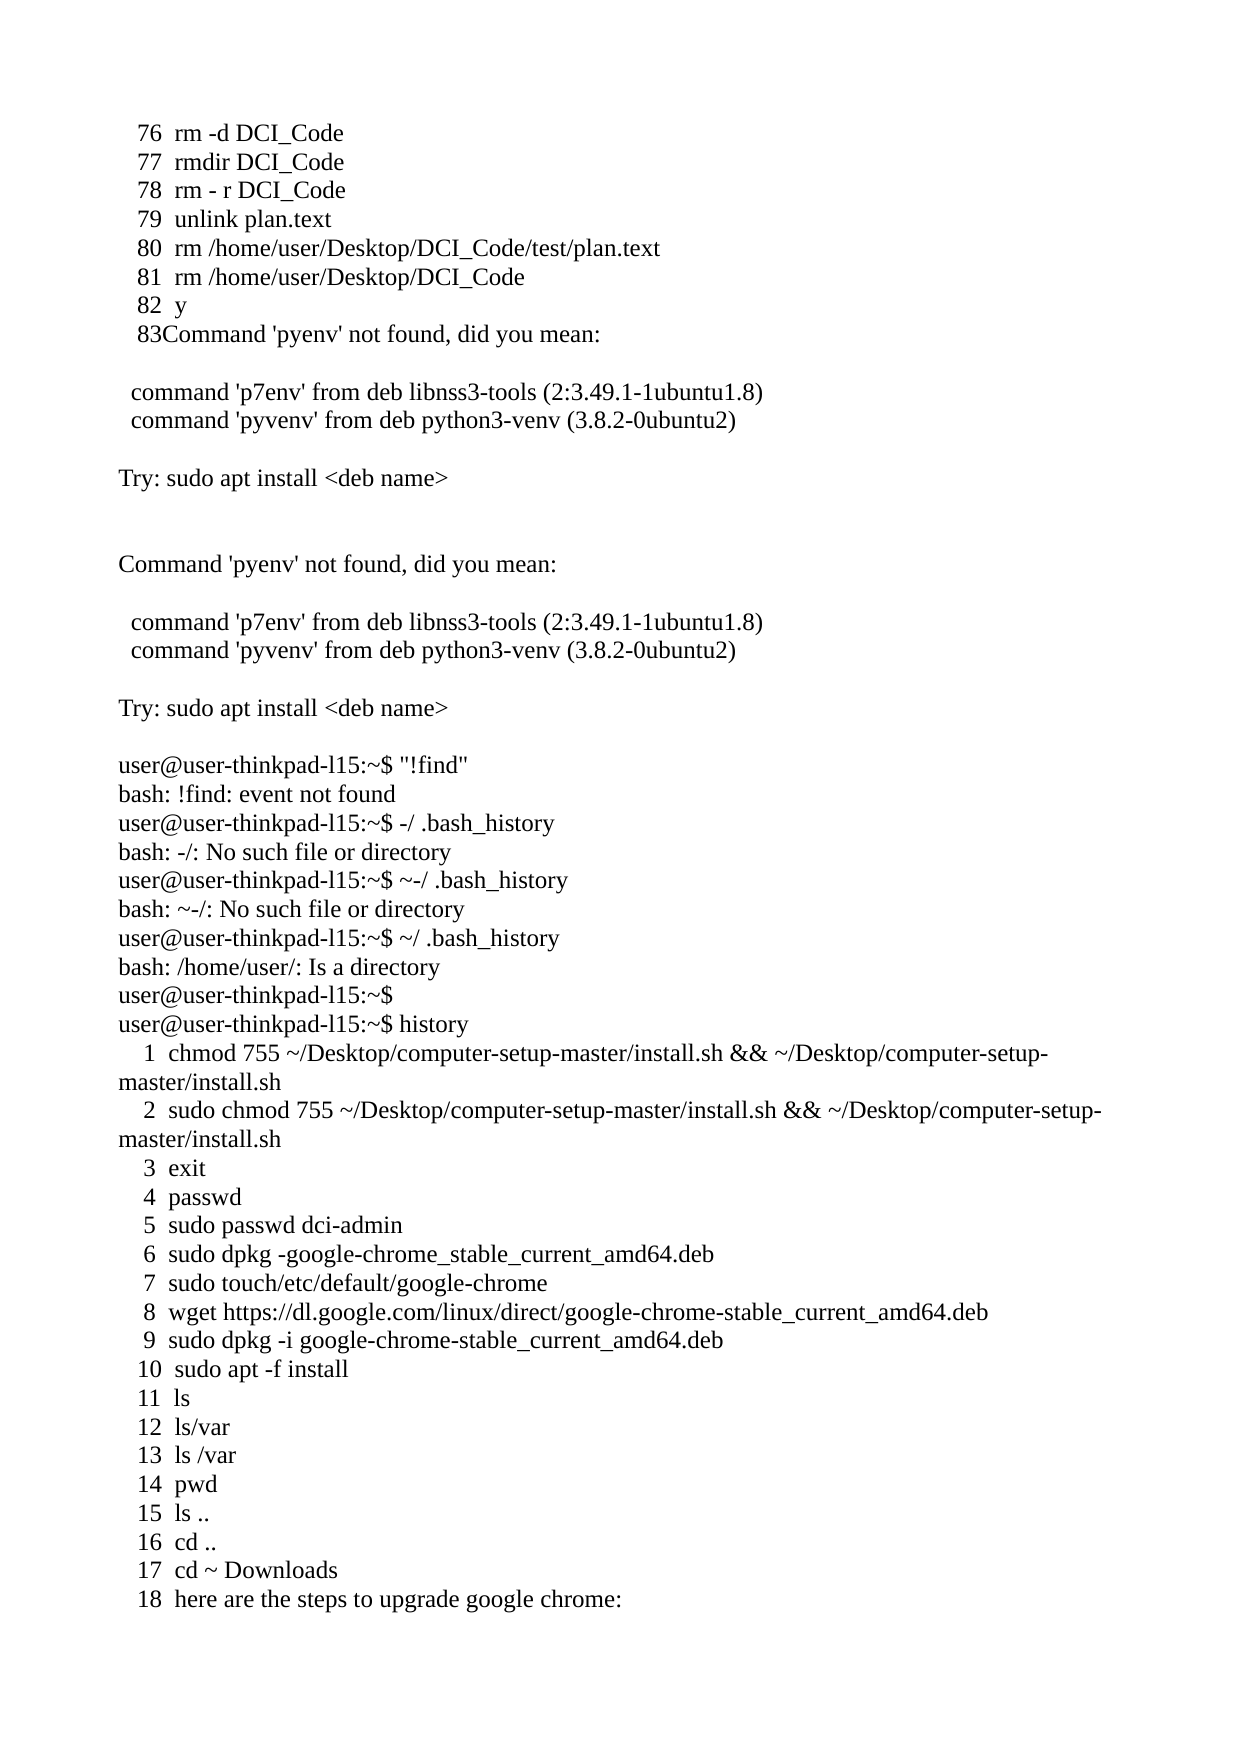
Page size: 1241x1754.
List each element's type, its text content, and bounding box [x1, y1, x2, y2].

text user@user-thinkpad-l15:~$ ~-/ .bash_history [118, 866, 1122, 894]
text 12 ls/var [118, 1412, 1122, 1441]
text 8 wget https://dl.google.com/linux/direct/google-chrome-stable_current_amd64.deb [118, 1297, 1122, 1326]
text bash: !find: event not found [118, 779, 1122, 808]
text user@user-thinkpad-l15:~$ -/ .bash_history [118, 808, 1122, 837]
text command 'p7env' from deb libnss3-tools (2:3.49.1-1ubuntu1.8) [118, 377, 1122, 406]
text bash: -/: No such file or directory [118, 837, 1122, 866]
text bash: /home/user/: Is a directory [118, 952, 1122, 981]
text 79 unlink plan.text [118, 204, 1122, 233]
text 14 pwd [118, 1469, 1122, 1498]
text Try: sudo apt install <deb name> [118, 463, 1122, 492]
text Try: sudo apt install <deb name> [118, 693, 1122, 722]
text 3 exit [118, 1153, 1122, 1182]
text command 'pyvenv' from deb python3-venv (3.8.2-0ubuntu2) [118, 636, 1122, 664]
text 77 rmdir DCI_Code [118, 147, 1122, 176]
text 13 ls /var [118, 1441, 1122, 1469]
text 9 sudo dpkg -i google-chrome-stable_current_amd64.deb [118, 1326, 1122, 1354]
text 10 sudo apt -f install [118, 1354, 1122, 1383]
text 5 sudo passwd dci-admin [118, 1211, 1122, 1239]
text 80 rm /home/user/Desktop/DCI_Code/test/plan.text [118, 233, 1122, 262]
text 2 sudo chmod 755 ~/Desktop/computer-setup-master/install.sh && ~/Desktop/computer-setup-master/install.sh [118, 1096, 1122, 1153]
text 16 cd .. [118, 1527, 1122, 1556]
text user@user-thinkpad-l15:~$ history [118, 1009, 1122, 1038]
text 1 chmod 755 ~/Desktop/computer-setup-master/install.sh && ~/Desktop/computer-setup-master/install.sh [118, 1038, 1122, 1096]
text 11 ls [118, 1383, 1122, 1412]
text Command 'pyenv' not found, did you mean: [118, 549, 1122, 578]
text 6 sudo dpkg -google-chrome_stable_current_amd64.deb [118, 1239, 1122, 1268]
text 7 sudo touch/etc/default/google-chrome [118, 1268, 1122, 1297]
text user@user-thinkpad-l15:~$ [118, 981, 1122, 1009]
text 18 here are the steps to upgrade google chrome: [118, 1584, 1122, 1613]
text 15 ls .. [118, 1498, 1122, 1527]
text 82 y [118, 291, 1122, 319]
text 78 rm - r DCI_Code [118, 176, 1122, 204]
text command 'pyvenv' from deb python3-venv (3.8.2-0ubuntu2) [118, 406, 1122, 434]
text bash: ~-/: No such file or directory [118, 894, 1122, 923]
text user@user-thinkpad-l15:~$ ~/ .bash_history [118, 923, 1122, 952]
text 81 rm /home/user/Desktop/DCI_Code [118, 262, 1122, 291]
text 83Command 'pyenv' not found, did you mean: [118, 319, 1122, 348]
text user@user-thinkpad-l15:~$ "!find" [118, 751, 1122, 779]
text command 'p7env' from deb libnss3-tools (2:3.49.1-1ubuntu1.8) [118, 607, 1122, 636]
text 4 passwd [118, 1182, 1122, 1211]
text 17 cd ~ Downloads [118, 1556, 1122, 1584]
text 76 rm -d DCI_Code [118, 118, 1122, 147]
